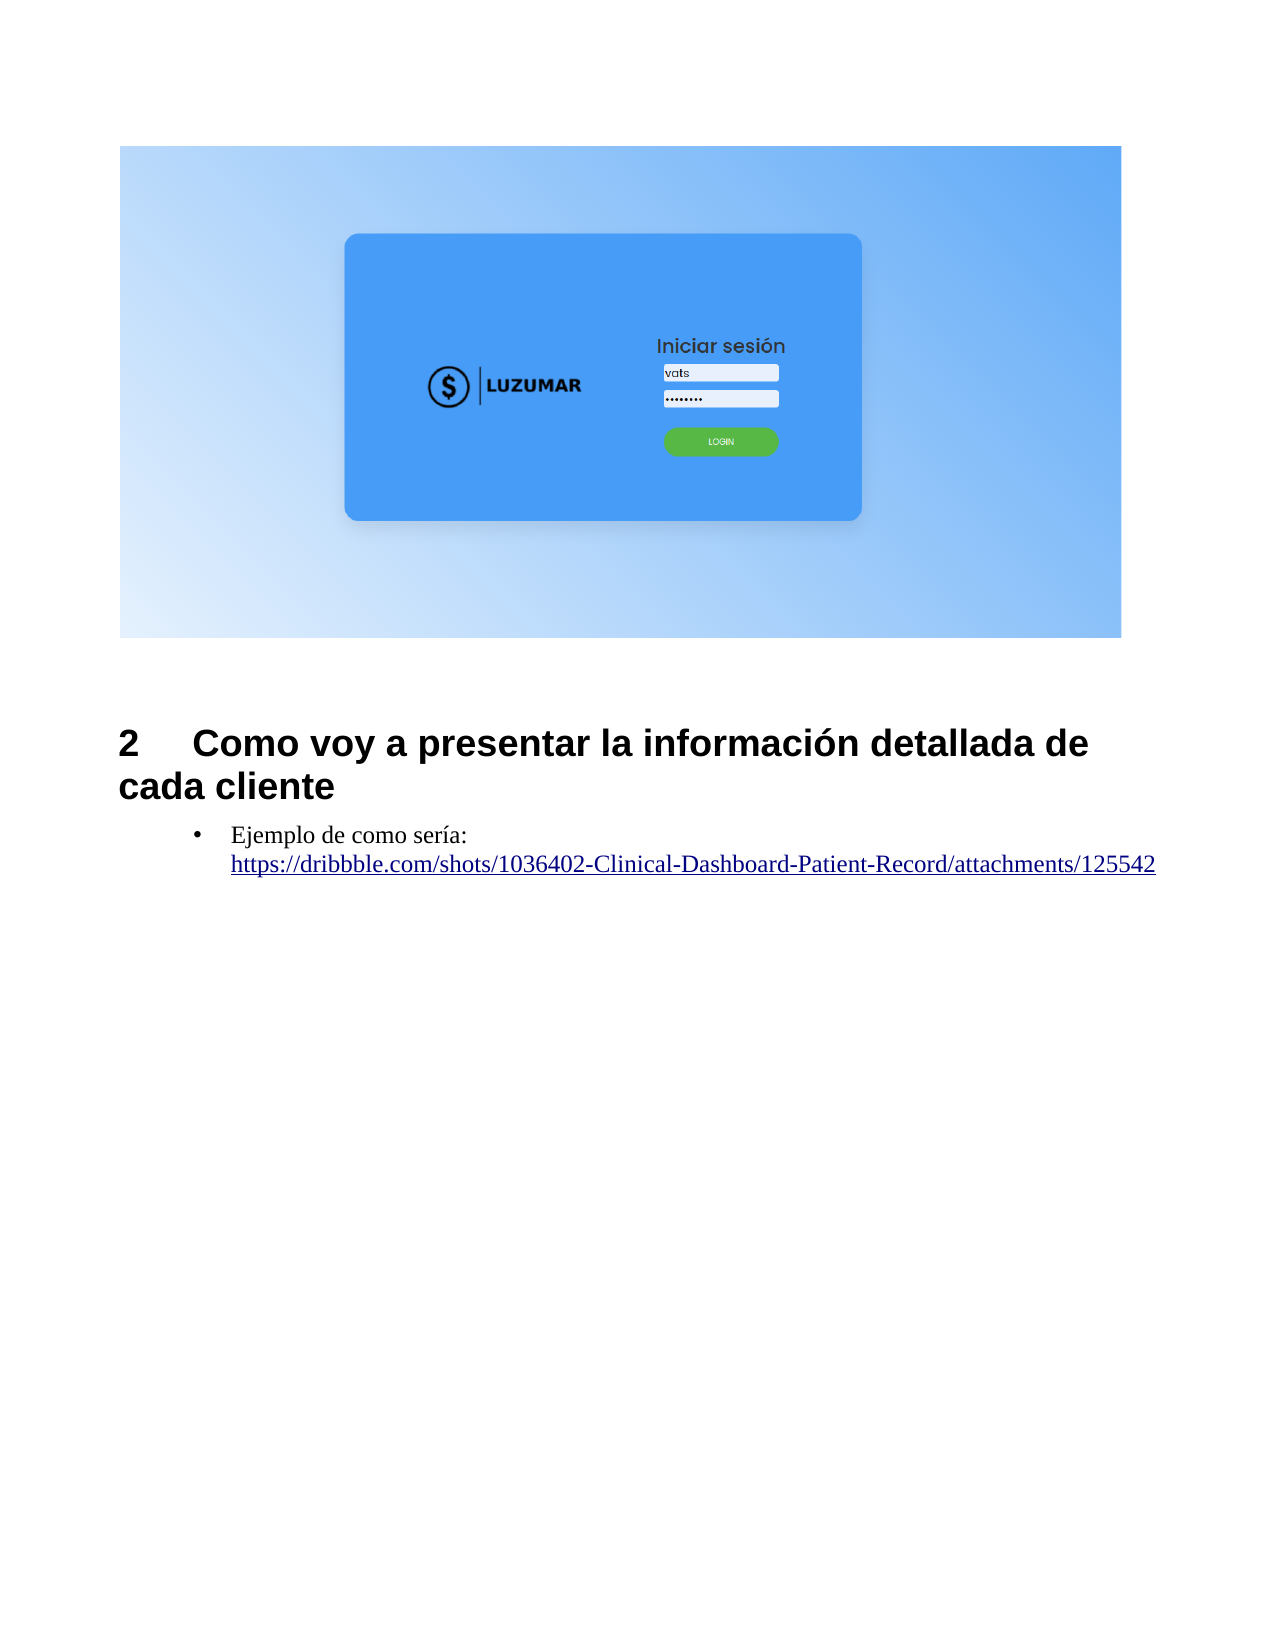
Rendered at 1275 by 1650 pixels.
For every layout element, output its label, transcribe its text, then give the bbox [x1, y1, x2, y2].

picture [120, 146, 1122, 638]
subtitle Como voy a presentar la información detallada de cada cliente [118, 720, 1157, 808]
list Ejemplo de como sería: [193, 820, 1157, 849]
list https://dribbble.com/shots/1036402-Clinical-Dashboard-Patient-Record/attachments/125542 [193, 849, 1157, 878]
